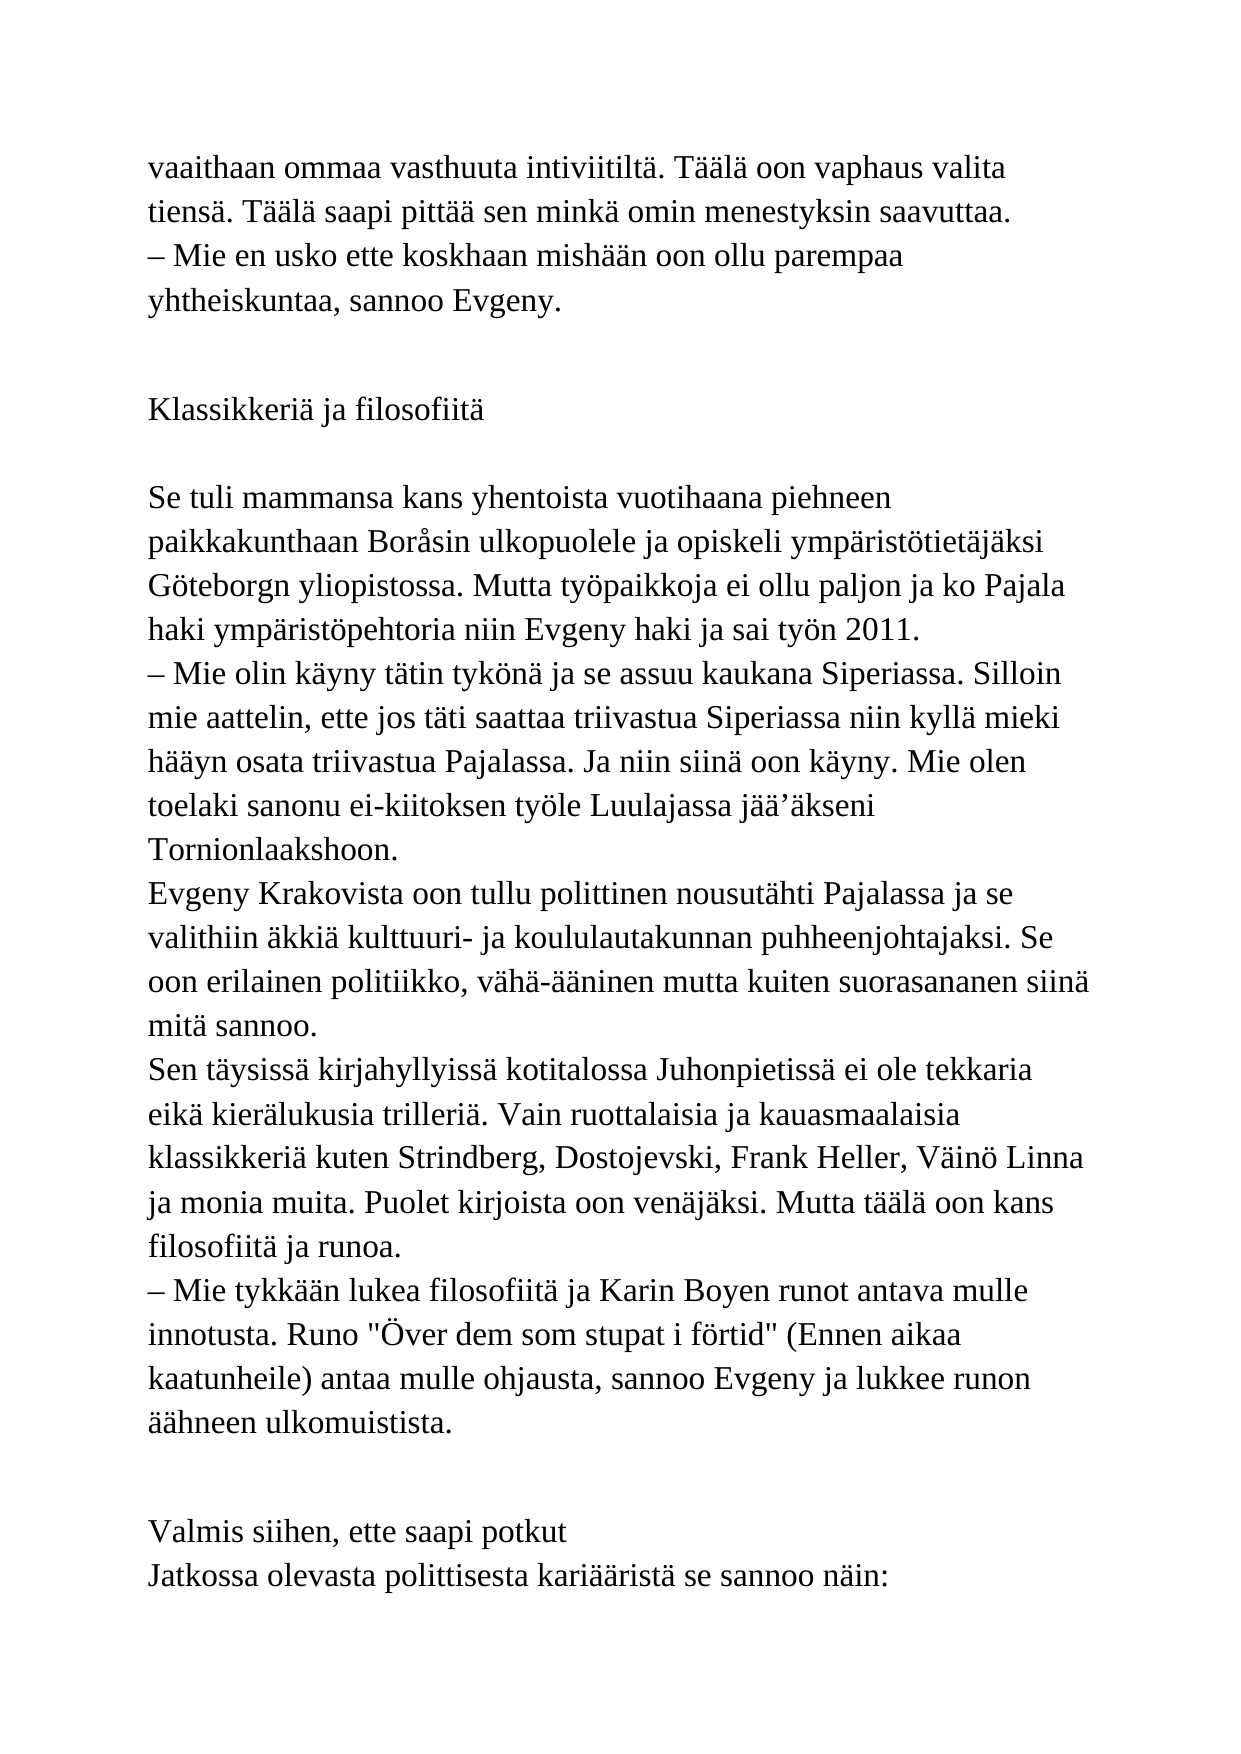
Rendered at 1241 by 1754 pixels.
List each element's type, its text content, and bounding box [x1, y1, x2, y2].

text Klassikkeriä ja filosofiitä Se tuli mammansa kans yhentoista vuotihaana piehneen paikkakunthaan Boråsin ulkopuolele ja opiskeli ympäristötietäjäksi Göteborgn yliopistossa. Mutta työpaikkoja ei ollu paljon ja ko Pajala haki ympäristöpehtoria niin Evgeny haki ja sai työn 2011. – Mie olin käyny tätin tykönä ja se assuu kaukana Siperiassa. Silloin mie aattelin, ette jos täti saattaa triivastua Siperiassa niin kyllä mieki hääyn osata triivastua Pajalassa. Ja niin siinä oon käyny. Mie olen toelaki sanonu ei-kiitoksen työle Luulajassa jää’äkseni Tornionlaakshoon. Evgeny Krakovista oon tullu polittinen nousutähti Pajalassa ja se valithiin äkkiä kulttuuri- ja koululautakunnan puhheenjohtajaksi. Se oon erilainen politiikko, vähä-ääninen mutta kuiten suorasananen siinä mitä sannoo. Sen täysissä kirjahyllyissä kotitalossa Juhonpietissä ei ole tekkaria eikä kierälukusia trilleriä. Vain ruottalaisia ja kauasmaalaisia klassikkeriä kuten Strindberg, Dostojevski, Frank Heller, Väinö Linna ja monia muita. Puolet kirjoista oon venäjäksi. Mutta täälä oon kans filosofiitä ja runoa. – Mie tykkään lukea filosofiitä ja Karin Boyen runot antava mulle innotusta. Runo "Över dem som stupat i förtid" (Ennen aikaa kaatunheile) antaa mulle ohjausta, sannoo Evgeny ja lukkee runon äähneen ulkomuistista. [148, 389, 1093, 1484]
text Valmis siihen, ette saapi potkut Jatkossa olevasta polittisesta kariääristä se sannoo näin: [148, 1511, 1093, 1593]
text vaaithaan ommaa vasthuuta intiviitiltä. Täälä oon vaphaus valita tiensä. Täälä saapi pittää sen minkä omin menestyksin saavuttaa. – Mie en usko ette koskhaan mishään oon ollu parempaa yhtheiskuntaa, sannoo Evgeny. [148, 148, 1093, 362]
